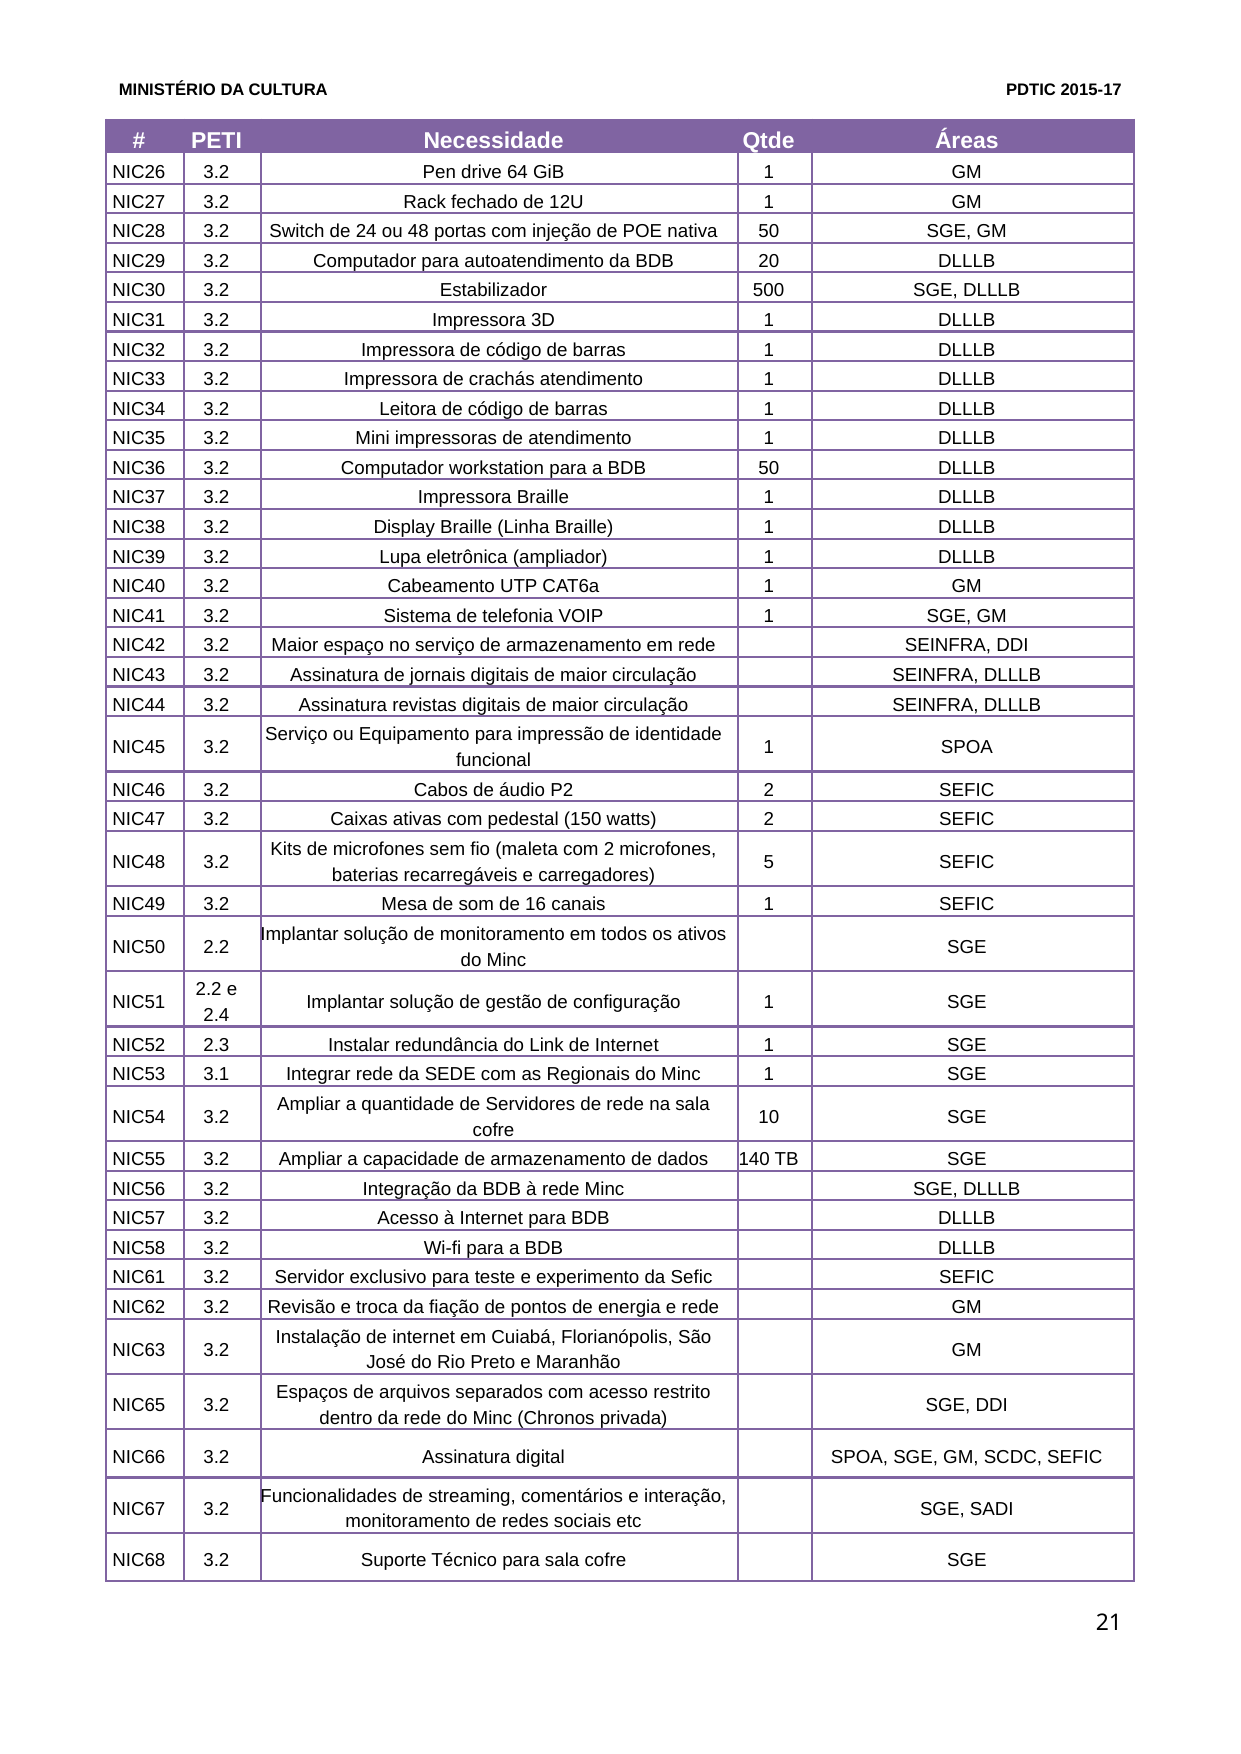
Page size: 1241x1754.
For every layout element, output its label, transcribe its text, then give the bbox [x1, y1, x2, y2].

table_cell 3.2 [185, 628, 260, 656]
table_cell 3.2 [185, 1201, 260, 1229]
table_cell NIC41 [107, 599, 183, 626]
table_cell 3.2 [185, 887, 260, 914]
table_cell [739, 1231, 811, 1258]
table_cell 3.2 [185, 273, 260, 301]
table_cell NIC62 [107, 1290, 183, 1317]
table_cell Implantar solução de gestão de configuração [262, 972, 737, 1025]
table_cell 3.2 [185, 421, 260, 449]
table_cell 3.2 [185, 392, 260, 419]
table_cell SEINFRA, DDI [813, 628, 1133, 656]
table_cell NIC58 [107, 1231, 183, 1258]
table_cell NIC40 [107, 569, 183, 597]
table_cell Computador workstation para a BDB [262, 451, 737, 478]
table_cell NIC51 [107, 972, 183, 1025]
table_cell 3.2 [185, 1087, 260, 1140]
table_cell 1 [739, 569, 811, 597]
table_cell DLLLB [813, 1201, 1133, 1229]
table_cell 3.2 [185, 303, 260, 330]
table_cell Assinatura revistas digitais de maior circulação [262, 688, 737, 715]
table_cell GM [813, 1290, 1133, 1317]
table_cell SGE [813, 1028, 1133, 1055]
table_header PETI [185, 121, 260, 153]
table_cell 10 [739, 1087, 811, 1140]
table_cell GM [813, 569, 1133, 597]
table_cell Maior espaço no serviço de armazenamento em rede [262, 628, 737, 656]
table_cell Ampliar a quantidade de Servidores de rede na sala cofre [262, 1087, 737, 1140]
table_cell DLLLB [813, 392, 1133, 419]
table_cell [739, 628, 811, 656]
table_cell SGE [813, 1057, 1133, 1084]
table_cell [739, 917, 811, 970]
table_cell 140 TB [739, 1142, 811, 1169]
table_cell DLLLB [813, 451, 1133, 478]
table_cell NIC53 [107, 1057, 183, 1084]
table_cell NIC33 [107, 362, 183, 389]
table_cell SEFIC [813, 832, 1133, 885]
table_cell NIC37 [107, 480, 183, 508]
table_cell NIC48 [107, 832, 183, 885]
table_cell Servidor exclusivo para teste e experimento da Sefic [262, 1260, 737, 1288]
table_cell 1 [739, 540, 811, 567]
table_cell 3.2 [185, 1430, 260, 1476]
table_cell [739, 1534, 811, 1580]
table_cell [739, 1375, 811, 1428]
table_cell Impressora Braille [262, 480, 737, 508]
table_cell Caixas ativas com pedestal (150 watts) [262, 802, 737, 829]
table_cell [739, 1479, 811, 1532]
table_cell 3.2 [185, 153, 260, 182]
table_cell 1 [739, 717, 811, 770]
table_cell NIC43 [107, 658, 183, 685]
table_cell DLLLB [813, 540, 1133, 567]
table_cell Wi-fi para a BDB [262, 1231, 737, 1258]
table_cell NIC54 [107, 1087, 183, 1140]
table_cell NIC26 [107, 153, 183, 182]
table_cell Espaços de arquivos separados com acesso restrito dentro da rede do Minc (Chronos privada) [262, 1375, 737, 1428]
table_cell [739, 1290, 811, 1317]
table_cell 50 [739, 214, 811, 242]
table_cell NIC68 [107, 1534, 183, 1580]
table_cell 3.2 [185, 802, 260, 829]
table_cell Pen drive 64 GiB [262, 153, 737, 182]
table_cell SEFIC [813, 773, 1133, 800]
table_cell Integração da BDB à rede Minc [262, 1172, 737, 1199]
table_cell [739, 1260, 811, 1288]
table_cell [739, 1320, 811, 1373]
table_cell Cabos de áudio P2 [262, 773, 737, 800]
table_cell Sistema de telefonia VOIP [262, 599, 737, 626]
table_cell 5 [739, 832, 811, 885]
table_cell Instalar redundância do Link de Internet [262, 1028, 737, 1055]
table_cell 2.3 [185, 1028, 260, 1055]
table_cell NIC57 [107, 1201, 183, 1229]
table_cell 1 [739, 362, 811, 389]
table_cell 1 [739, 185, 811, 212]
table_cell 3.2 [185, 333, 260, 360]
table_cell NIC36 [107, 451, 183, 478]
table_cell NIC56 [107, 1172, 183, 1199]
table_cell SEFIC [813, 802, 1133, 829]
table_cell 3.2 [185, 1260, 260, 1288]
table_cell 1 [739, 480, 811, 508]
table_cell DLLLB [813, 480, 1133, 508]
table_cell NIC63 [107, 1320, 183, 1373]
table_cell 1 [739, 392, 811, 419]
table_cell Suporte Técnico para sala cofre [262, 1534, 737, 1580]
table_cell Integrar rede da SEDE com as Regionais do Minc [262, 1057, 737, 1084]
table_cell SEINFRA, DLLLB [813, 688, 1133, 715]
table_cell NIC31 [107, 303, 183, 330]
table_cell Leitora de código de barras [262, 392, 737, 419]
table_cell 1 [739, 599, 811, 626]
table_cell 3.2 [185, 480, 260, 508]
table_cell Kits de microfones sem fio (maleta com 2 microfones, baterias recarregáveis e carregadores) [262, 832, 737, 885]
table_cell Lupa eletrônica (ampliador) [262, 540, 737, 567]
table_cell 500 [739, 273, 811, 301]
table_cell NIC30 [107, 273, 183, 301]
table_header Necessidade [262, 121, 737, 153]
table_cell SGE, SADI [813, 1479, 1133, 1532]
table_cell GM [813, 185, 1133, 212]
table_cell 3.2 [185, 185, 260, 212]
table_cell 3.2 [185, 1479, 260, 1532]
table_cell 1 [739, 1057, 811, 1084]
table_cell SGE, DDI [813, 1375, 1133, 1428]
table_cell SPOA, SGE, GM, SCDC, SEFIC [813, 1430, 1133, 1476]
table_cell NIC34 [107, 392, 183, 419]
table_cell [739, 1172, 811, 1199]
table_cell Display Braille (Linha Braille) [262, 510, 737, 537]
table_cell SGE [813, 917, 1133, 970]
table_cell 3.2 [185, 1142, 260, 1169]
table_cell 1 [739, 333, 811, 360]
table_cell 3.2 [185, 451, 260, 478]
table_cell NIC47 [107, 802, 183, 829]
table_cell 3.2 [185, 510, 260, 537]
table_cell SGE, DLLLB [813, 273, 1133, 301]
table_cell 1 [739, 887, 811, 914]
table_cell 2.2 e 2.4 [185, 972, 260, 1025]
table_cell 3.2 [185, 717, 260, 770]
table_cell DLLLB [813, 244, 1133, 271]
table_cell [739, 1201, 811, 1229]
table_cell 3.2 [185, 688, 260, 715]
table_cell 1 [739, 972, 811, 1025]
table_cell 1 [739, 303, 811, 330]
table_cell DLLLB [813, 303, 1133, 330]
table_cell 3.2 [185, 832, 260, 885]
table_cell 2 [739, 802, 811, 829]
table_cell 3.2 [185, 1290, 260, 1317]
table_cell SEINFRA, DLLLB [813, 658, 1133, 685]
table_cell Serviço ou Equipamento para impressão de identidade funcional [262, 717, 737, 770]
table_header # [107, 121, 183, 153]
table_cell NIC44 [107, 688, 183, 715]
table_cell 3.2 [185, 214, 260, 242]
table_cell [739, 688, 811, 715]
table_cell 3.2 [185, 1231, 260, 1258]
table_cell Cabeamento UTP CAT6a [262, 569, 737, 597]
table_cell DLLLB [813, 1231, 1133, 1258]
table_cell SGE, GM [813, 214, 1133, 242]
table_cell Impressora de código de barras [262, 333, 737, 360]
table_cell GM [813, 153, 1133, 182]
table_cell Assinatura digital [262, 1430, 737, 1476]
table_cell Computador para autoatendimento da BDB [262, 244, 737, 271]
table_cell SPOA [813, 717, 1133, 770]
table_cell NIC27 [107, 185, 183, 212]
table_cell 3.2 [185, 540, 260, 567]
table_cell GM [813, 1320, 1133, 1373]
table_cell NIC52 [107, 1028, 183, 1055]
table_cell 2 [739, 773, 811, 800]
table_cell NIC65 [107, 1375, 183, 1428]
table_cell Impressora de crachás atendimento [262, 362, 737, 389]
table_cell Rack fechado de 12U [262, 185, 737, 212]
table_cell 3.2 [185, 1534, 260, 1580]
table_cell 1 [739, 510, 811, 537]
table_cell 20 [739, 244, 811, 271]
table_cell NIC55 [107, 1142, 183, 1169]
table_cell DLLLB [813, 333, 1133, 360]
table_cell 1 [739, 153, 811, 182]
table_cell NIC28 [107, 214, 183, 242]
table_cell SGE [813, 972, 1133, 1025]
table_cell NIC49 [107, 887, 183, 914]
table_cell NIC42 [107, 628, 183, 656]
table_cell NIC46 [107, 773, 183, 800]
table_cell Ampliar a capacidade de armazenamento de dados [262, 1142, 737, 1169]
table_cell SGE [813, 1534, 1133, 1580]
table_cell SEFIC [813, 887, 1133, 914]
table_cell NIC39 [107, 540, 183, 567]
table_cell SEFIC [813, 1260, 1133, 1288]
table_cell 1 [739, 1028, 811, 1055]
table_cell Mini impressoras de atendimento [262, 421, 737, 449]
table_cell 3.2 [185, 244, 260, 271]
table_cell Switch de 24 ou 48 portas com injeção de POE nativa [262, 214, 737, 242]
table_cell 3.2 [185, 362, 260, 389]
table_cell 3.2 [185, 1375, 260, 1428]
table_cell Acesso à Internet para BDB [262, 1201, 737, 1229]
table_cell DLLLB [813, 362, 1133, 389]
table_cell SGE, GM [813, 599, 1133, 626]
table_cell Estabilizador [262, 273, 737, 301]
table_cell NIC61 [107, 1260, 183, 1288]
table_cell 3.2 [185, 1320, 260, 1373]
table_cell DLLLB [813, 510, 1133, 537]
table_cell 3.2 [185, 1172, 260, 1199]
table_header Áreas [813, 121, 1133, 153]
table_cell Instalação de internet em Cuiabá, Florianópolis, São José do Rio Preto e Maranhão [262, 1320, 737, 1373]
table_cell Implantar solução de monitoramento em todos os ativos do Minc [262, 917, 737, 970]
table_cell 50 [739, 451, 811, 478]
table_cell 3.2 [185, 773, 260, 800]
table_header Qtde [739, 121, 811, 153]
table_cell Funcionalidades de streaming, comentários e interação, monitoramento de redes sociais etc [262, 1479, 737, 1532]
table_cell Impressora 3D [262, 303, 737, 330]
table_cell NIC38 [107, 510, 183, 537]
table_cell Assinatura de jornais digitais de maior circulação [262, 658, 737, 685]
table_cell NIC35 [107, 421, 183, 449]
table_cell NIC67 [107, 1479, 183, 1532]
table_cell SGE, DLLLB [813, 1172, 1133, 1199]
table_cell Revisão e troca da fiação de pontos de energia e rede [262, 1290, 737, 1317]
table_cell Mesa de som de 16 canais [262, 887, 737, 914]
table_cell NIC29 [107, 244, 183, 271]
table_cell 1 [739, 421, 811, 449]
table_cell SGE [813, 1142, 1133, 1169]
table_cell NIC32 [107, 333, 183, 360]
table_cell NIC50 [107, 917, 183, 970]
table_cell NIC66 [107, 1430, 183, 1476]
table_cell 3.2 [185, 599, 260, 626]
table_cell [739, 658, 811, 685]
table_cell [739, 1430, 811, 1476]
table_cell 2.2 [185, 917, 260, 970]
table_cell 3.1 [185, 1057, 260, 1084]
table_cell DLLLB [813, 421, 1133, 449]
table_cell 3.2 [185, 658, 260, 685]
table_cell SGE [813, 1087, 1133, 1140]
table_cell NIC45 [107, 717, 183, 770]
table_cell 3.2 [185, 569, 260, 597]
